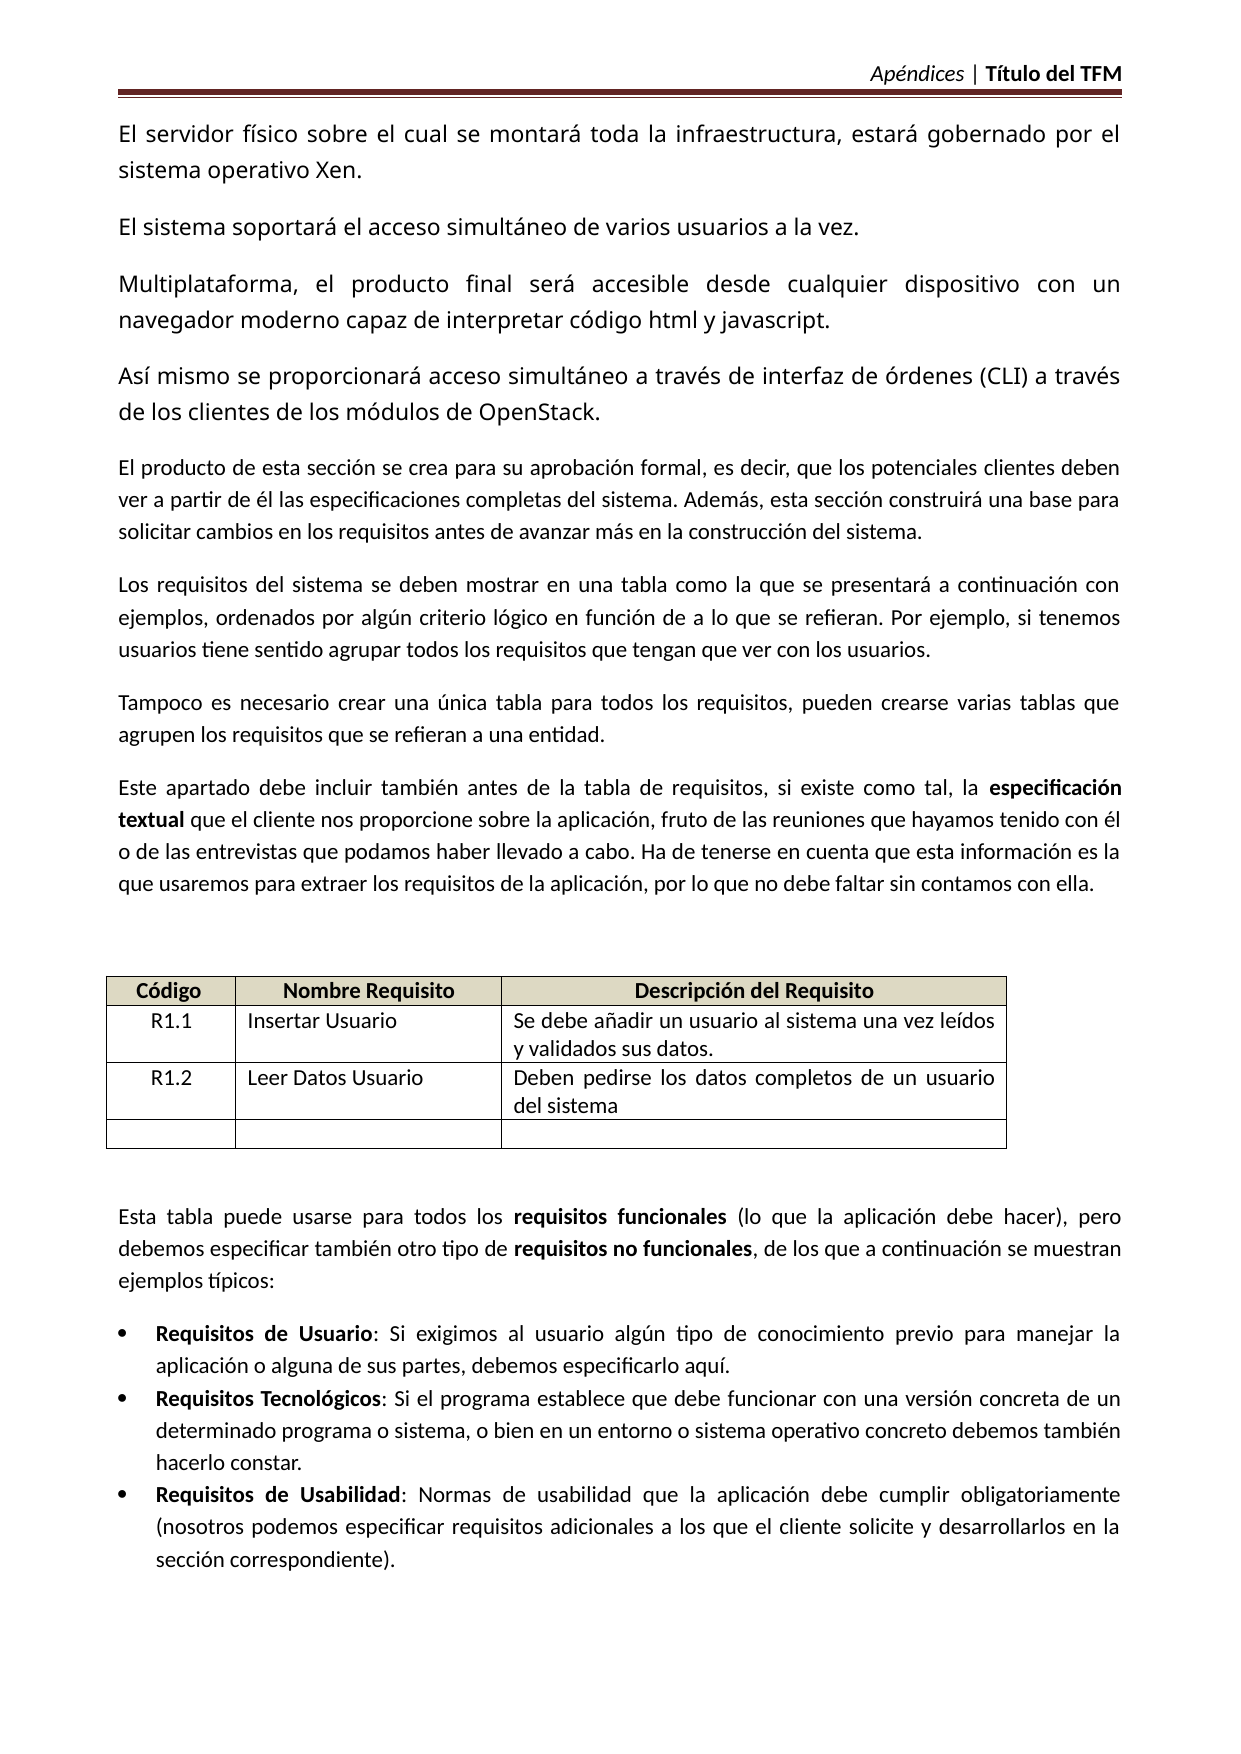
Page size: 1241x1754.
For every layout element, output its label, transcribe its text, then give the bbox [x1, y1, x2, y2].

text El servidor físico sobre el cual se montará toda la infraestructura, estará gobernado por el sistema operativo Xen. [118, 118, 1122, 185]
text Los requisitos del sistema se deben mostrar en una tabla como la que se presentará a continuación con ejemplos, ordenados por algún criterio lógico en función de a lo que se refieran. Por ejemplo, si tenemos usuarios tiene sentido agrupar todos los requisitos que tengan que ver con los usuarios. [118, 570, 1122, 663]
table_cell Leer Datos Usuario [236, 1063, 501, 1119]
list Requisitos de Usabilidad: Normas de usabilidad que la aplicación debe cumplir obligatoriamente (nosotros podemos especificar requisitos adicionales a los que el cliente solicite y desarrollarlos en la sección correspondiente). [118, 1480, 1122, 1573]
text Este apartado debe incluir también antes de la tabla de requisitos, si existe como tal, la especificación textual que el cliente nos proporcione sobre la aplicación, fruto de las reuniones que hayamos tenido con él o de las entrevistas que podamos haber llevado a cabo. Ha de tenerse en cuenta que esta información es la que usaremos para extraer los requisitos de la aplicación, por lo que no debe faltar sin contamos con ella. [118, 773, 1122, 898]
list Requisitos Tecnológicos: Si el programa establece que debe funcionar con una versión concreta de un determinado programa o sistema, o bien en un entorno o sistema operativo concreto debemos también hacerlo constar. [118, 1384, 1122, 1476]
list Requisitos de Usuario: Si exigimos al usuario algún tipo de conocimiento previo para manejar la aplicación o alguna de sus partes, debemos especificarlo aquí. [118, 1319, 1122, 1379]
table_header Nombre Requisito [236, 977, 501, 1005]
table_cell Insertar Usuario [236, 1006, 501, 1062]
table_cell Se debe añadir un usuario al sistema una vez leídos y validados sus datos. [502, 1006, 1006, 1062]
table_cell [107, 1120, 235, 1148]
table_cell Deben pedirse los datos completos de un usuario del sistema [502, 1063, 1006, 1119]
text Tampoco es necesario crear una única tabla para todos los requisitos, pueden crearse varias tablas que agrupen los requisitos que se refieran a una entidad. [118, 688, 1122, 748]
text Multiplataforma, el producto final será accesible desde cualquier dispositivo con un navegador moderno capaz de interpretar código html y javascript. [118, 268, 1122, 335]
text El sistema soportará el acceso simultáneo de varios usuarios a la vez. [118, 211, 1122, 242]
table_header Descripción del Requisito [502, 977, 1006, 1005]
table_cell [502, 1120, 1006, 1148]
text Así mismo se proporcionará acceso simultáneo a través de interfaz de órdenes (CLI) a través de los clientes de los módulos de OpenStack. [118, 360, 1122, 427]
text El producto de esta sección se crea para su aprobación formal, es decir, que los potenciales clientes deben ver a partir de él las especificaciones completas del sistema. Además, esta sección construirá una base para solicitar cambios en los requisitos antes de avanzar más en la construcción del sistema. [118, 453, 1122, 545]
table_cell R1.1 [107, 1006, 235, 1062]
table_cell [236, 1120, 501, 1148]
table_header Código [107, 977, 235, 1005]
table_cell R1.2 [107, 1063, 235, 1119]
text Esta tabla puede usarse para todos los requisitos funcionales (lo que la aplicación debe hacer), pero debemos especificar también otro tipo de requisitos no funcionales, de los que a continuación se muestran ejemplos típicos: [118, 1202, 1122, 1294]
